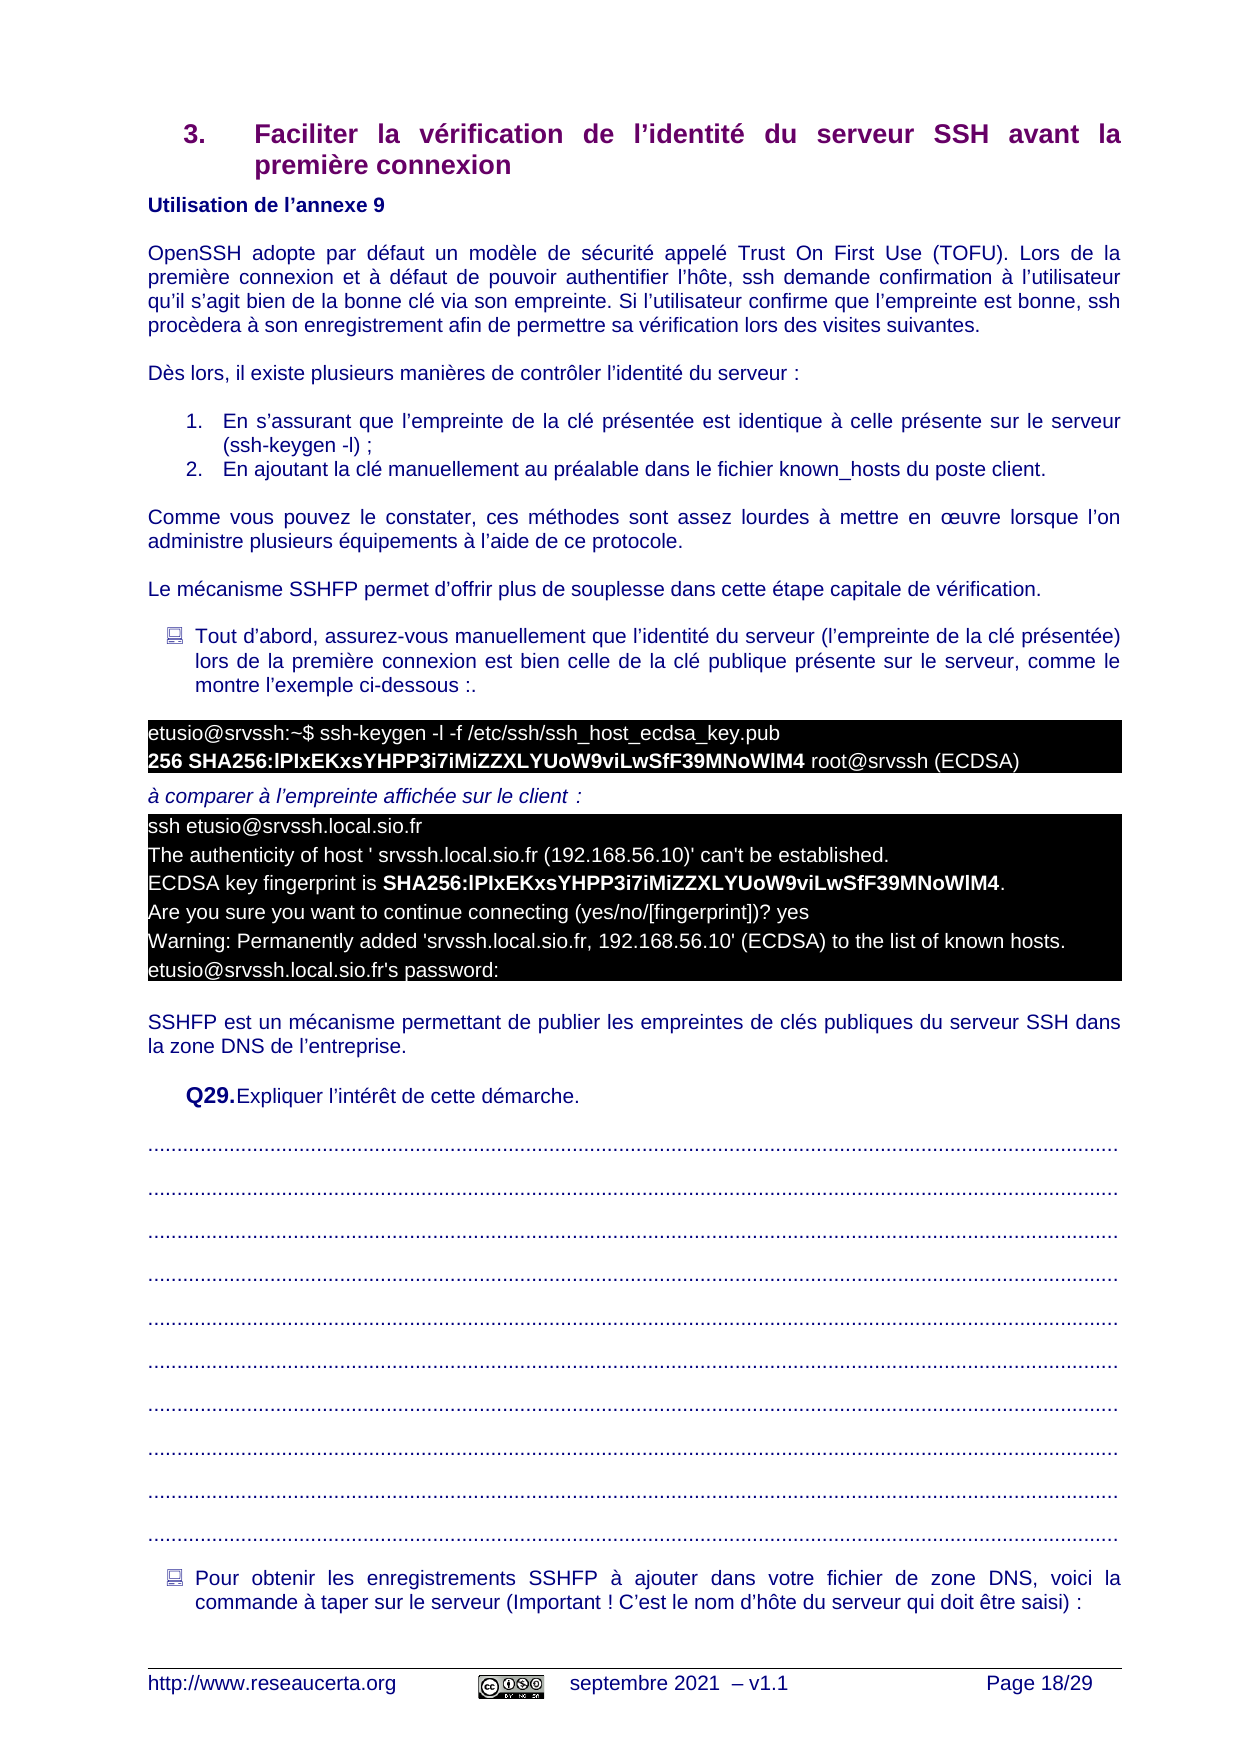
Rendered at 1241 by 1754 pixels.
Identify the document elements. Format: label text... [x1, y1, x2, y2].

text Le mécanisme SSHFP permet d’offrir plus de souplesse dans cette étape capitale de vérification. [148, 576, 1122, 600]
text Utilisation de l’annexe 9 [148, 193, 1122, 217]
list Pour obtenir les enregistrements SSHFP à ajouter dans votre fichier de zone DNS, voici la commande à taper sur le serveur (Important ! C’est le nom d’hôte du serveur qui doit être saisi) : [165, 1566, 1122, 1614]
text Dès lors, il existe plusieurs manières de contrôler l’identité du serveur : [148, 361, 1122, 385]
list En s’assurant que l’empreinte de la clé présentée est identique à celle présente sur le serveur (ssh-keygen -l) ; [186, 409, 1122, 457]
text etusio@srvssh:~$ ssh-keygen -l -f /etc/ssh/ssh_host_ecdsa_key.pub [148, 720, 1122, 744]
text Are you sure you want to continue connecting (yes/no/[fingerprint])? yes [148, 900, 1122, 924]
text ssh etusio@srvssh.local.sio.fr [148, 814, 1122, 838]
text ECDSA key fingerprint is SHA256:lPIxEKxsYHPP3i7iMiZZXLYUoW9viLwSfF39MNoWlM4. [148, 871, 1122, 895]
picture [478, 1675, 545, 1699]
text etusio@srvssh.local.sio.fr's password: [148, 957, 1122, 981]
text OpenSSH adopte par défaut un modèle de sécurité appelé Trust On First Use (TOFU). Lors de la première connexion et à défaut de pouvoir authentifier l’hôte, ssh demande confirmation à l’utilisateur qu’il s’agit bien de la bonne clé via son empreinte. Si l’utilisateur confirme que l’empreinte est bonne, ssh procèdera à son enregistrement afin de permettre sa vérification lors des visites suivantes. [148, 241, 1122, 337]
text The authenticity of host ' srvssh.local.sio.fr (192.168.56.10)' can't be established. [148, 842, 1122, 866]
text Warning: Permanently added 'srvssh.local.sio.fr, 192.168.56.10' (ECDSA) to the list of known hosts. [148, 929, 1122, 953]
text à comparer à l’empreinte affichée sur le client : [148, 784, 1122, 808]
list Expliquer l’intérêt de cette démarche. [186, 1082, 1122, 1108]
list Tout d’abord, assurez-vous manuellement que l’identité du serveur (l’empreinte de la clé présentée) lors de la première connexion est bien celle de la clé publique présente sur le serveur, comme le montre l’exemple ci-dessous :. [165, 624, 1122, 696]
text Comme vous pouvez le constater, ces méthodes sont assez lourdes à mettre en œuvre lorsque l’on administre plusieurs équipements à l’aide de ce protocole. [148, 504, 1122, 552]
text SSHFP est un mécanisme permettant de publier les empreintes de clés publiques du serveur SSH dans la zone DNS de l’entreprise. [148, 1010, 1122, 1058]
subtitle Faciliter la vérification de l’identité du serveur SSH avant la première connexion [183, 118, 1122, 181]
list En ajoutant la clé manuellement au préalable dans le fichier known_hosts du poste client. [186, 457, 1122, 481]
text 256 SHA256:lPIxEKxsYHPP3i7iMiZZXLYUoW9viLwSfF39MNoWlM4 root@srvssh (ECDSA) [148, 749, 1122, 773]
